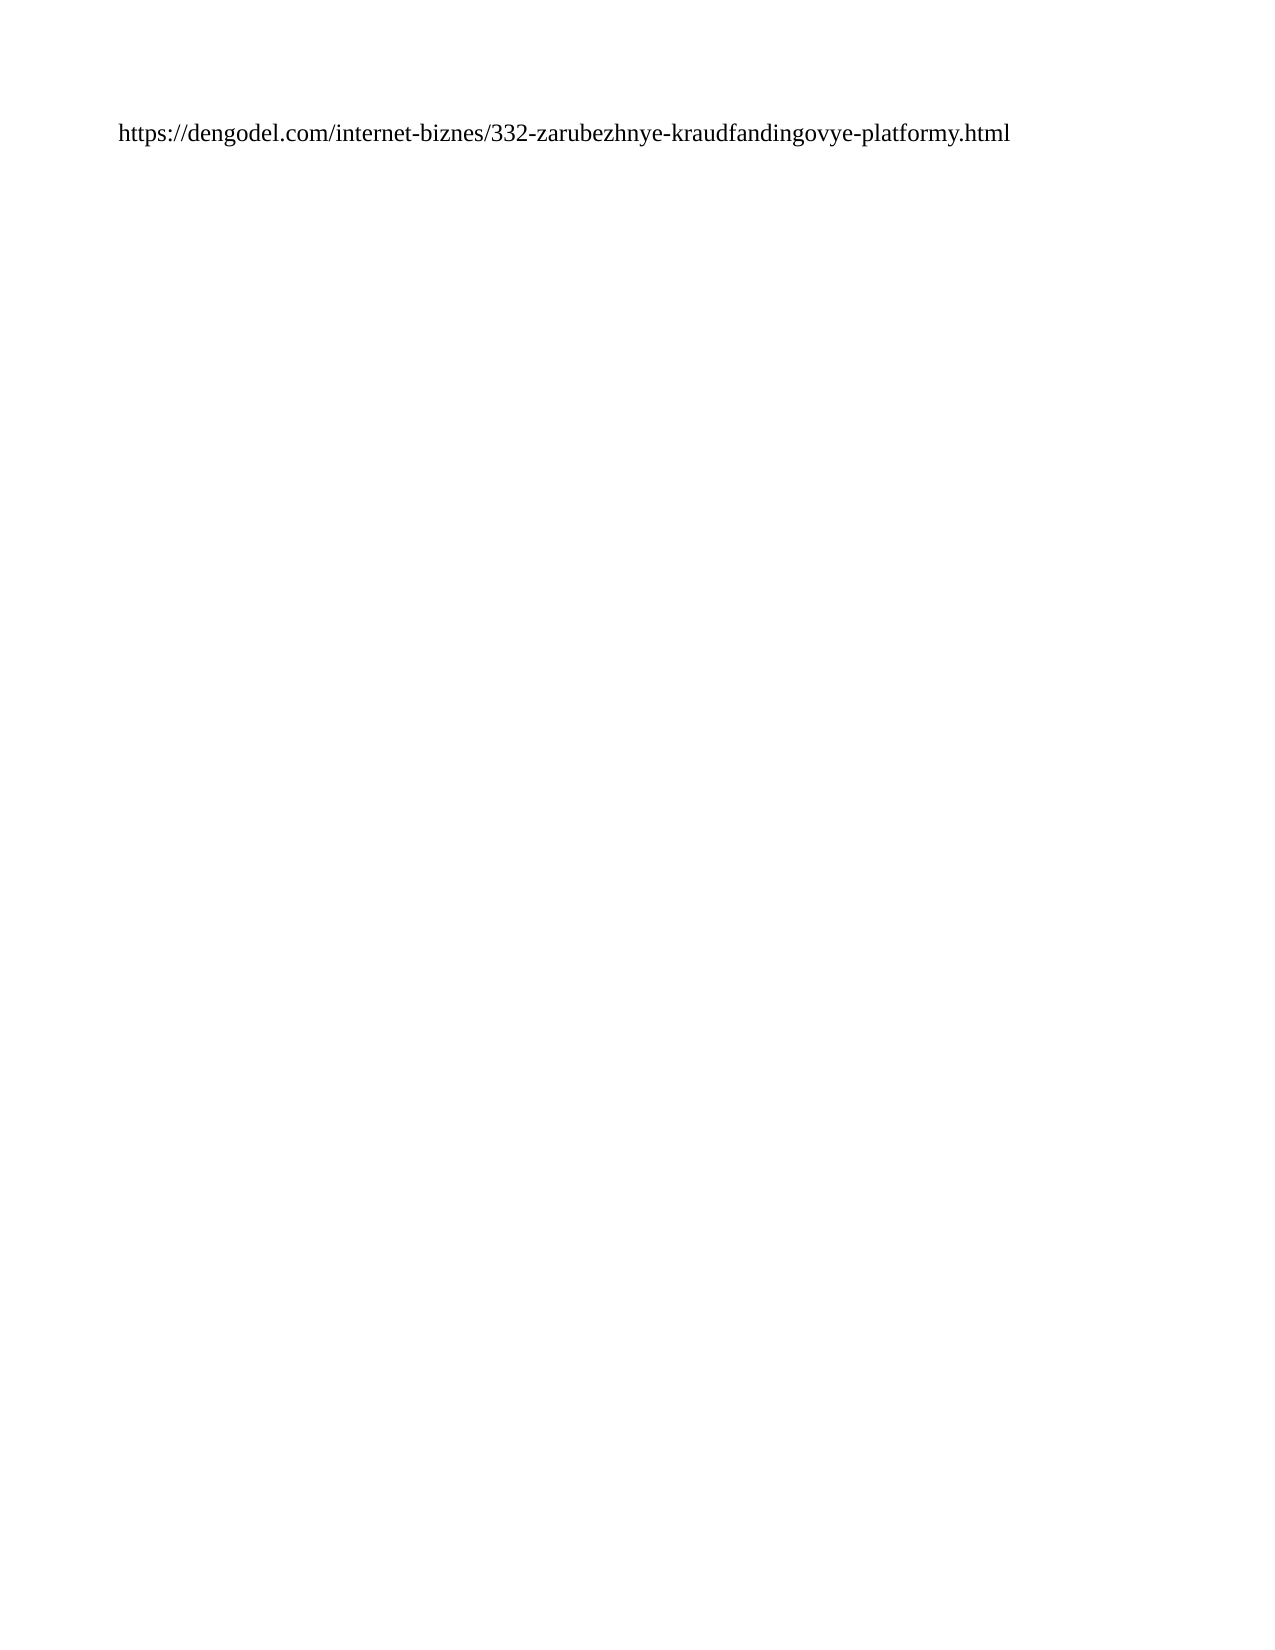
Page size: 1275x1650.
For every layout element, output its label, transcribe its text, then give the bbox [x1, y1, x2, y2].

text https://dengodel.com/internet-biznes/332-zarubezhnye-kraudfandingovye-platformy.html [118, 118, 1157, 147]
